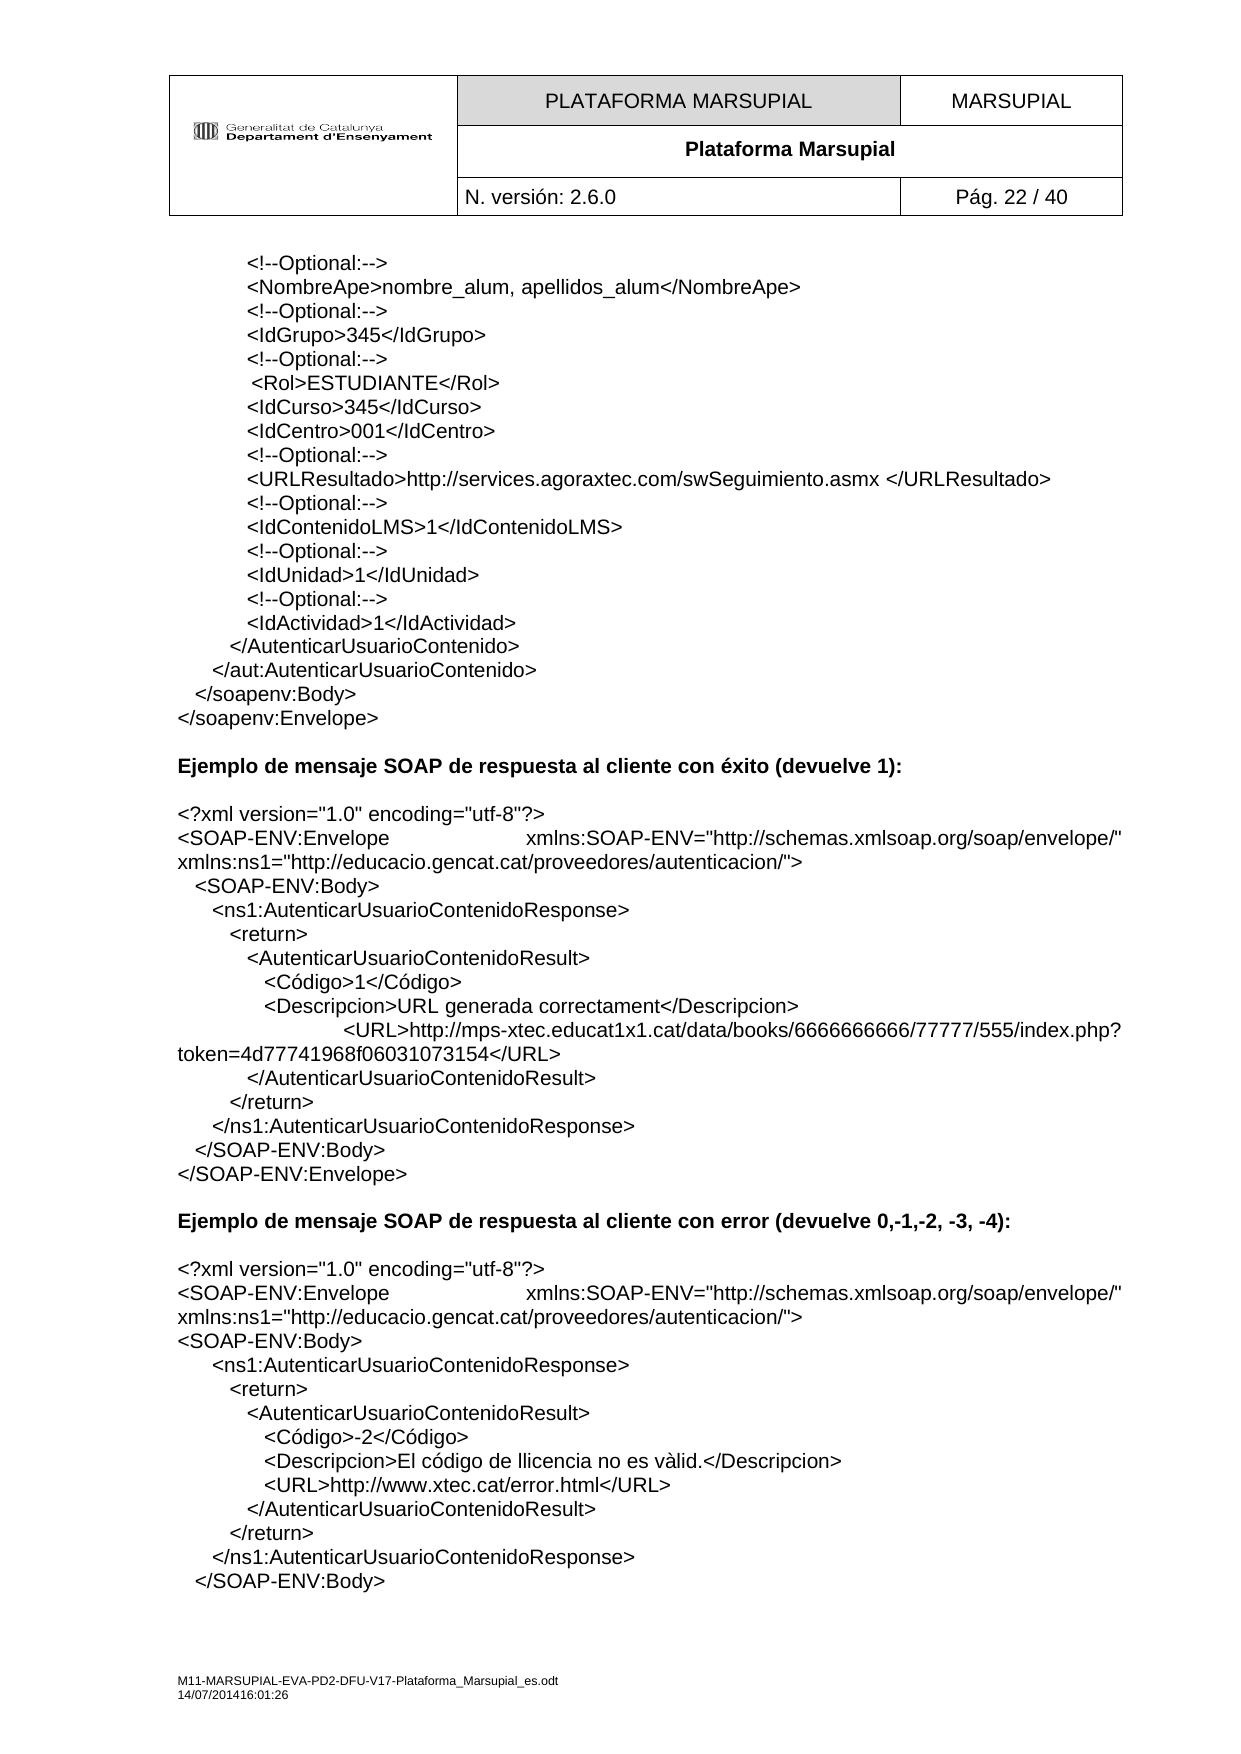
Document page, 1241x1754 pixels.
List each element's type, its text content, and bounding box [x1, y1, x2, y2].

text <URLResultado>http://services.agoraxtec.com/swSeguimiento.asmx </URLResultado> [177, 467, 1122, 491]
text <!--Optional:--> [177, 586, 1122, 610]
text <AutenticarUsuarioContenidoResult> [177, 946, 1122, 970]
text </AutenticarUsuarioContenido> [177, 634, 1122, 658]
text </AutenticarUsuarioContenidoResult> [177, 1497, 1122, 1521]
text <!--Optional:--> [177, 347, 1122, 371]
text </SOAP-ENV:Body> [177, 1137, 1122, 1161]
text </soapenv:Body> [177, 682, 1122, 706]
text <IdCentro>001</IdCentro> [177, 419, 1122, 443]
text <Descripcion>El código de llicencia no es vàlid.</Descripcion> [177, 1449, 1122, 1473]
text Ejemplo de mensaje SOAP de respuesta al cliente con éxito (devuelve 1): [177, 754, 1122, 778]
text <IdContenidoLMS>1</IdContenidoLMS> [177, 514, 1122, 538]
text <SOAP-ENV:Body> [177, 874, 1122, 898]
text <!--Optional:--> [177, 443, 1122, 467]
text <Descripcion>URL generada correctament</Descripcion> [177, 994, 1122, 1018]
text <Código>1</Código> [177, 970, 1122, 994]
text </AutenticarUsuarioContenidoResult> [177, 1066, 1122, 1089]
text <NombreApe>nombre_alum, apellidos_alum</NombreApe> [177, 275, 1122, 299]
text </aut:AutenticarUsuarioContenido> [177, 658, 1122, 682]
text <return> [177, 922, 1122, 946]
text </return> [177, 1089, 1122, 1113]
text Ejemplo de mensaje SOAP de respuesta al cliente con error (devuelve 0,-1,-2, -3, -4): [177, 1209, 1122, 1233]
text <AutenticarUsuarioContenidoResult> [177, 1401, 1122, 1425]
text </SOAP-ENV:Envelope> [177, 1161, 1122, 1185]
text <URL>http://mps-xtec.educat1x1.cat/data/books/6666666666/77777/555/index.php?token=4d77741968f06031073154</URL> [177, 1018, 1122, 1066]
text <?xml version="1.0" encoding="utf-8"?> [177, 1257, 1122, 1281]
text <Código>-2</Código> [177, 1425, 1122, 1449]
text <SOAP-ENV:Envelope xmlns:SOAP-ENV="http://schemas.xmlsoap.org/soap/envelope/" xmlns:ns1="http://educacio.gencat.cat/proveedores/autenticacion/"> [177, 1281, 1122, 1329]
text <return> [177, 1377, 1122, 1401]
text <IdGrupo>345</IdGrupo> [177, 323, 1122, 347]
text <IdActividad>1</IdActividad> [177, 610, 1122, 634]
text <!--Optional:--> [177, 538, 1122, 562]
text <SOAP-ENV:Envelope xmlns:SOAP-ENV="http://schemas.xmlsoap.org/soap/envelope/" xmlns:ns1="http://educacio.gencat.cat/proveedores/autenticacion/"> [177, 826, 1122, 874]
text <ns1:AutenticarUsuarioContenidoResponse> [177, 898, 1122, 922]
text </ns1:AutenticarUsuarioContenidoResponse> [177, 1113, 1122, 1137]
text <!--Optional:--> [177, 299, 1122, 323]
text <?xml version="1.0" encoding="utf-8"?> [177, 802, 1122, 826]
text <URL>http://www.xtec.cat/error.html</URL> [177, 1473, 1122, 1497]
text </ns1:AutenticarUsuarioContenidoResponse> [177, 1545, 1122, 1569]
text <IdUnidad>1</IdUnidad> [177, 562, 1122, 586]
text <ns1:AutenticarUsuarioContenidoResponse> [177, 1353, 1122, 1377]
text <!--Optional:--> [177, 251, 1122, 275]
text </return> [177, 1521, 1122, 1545]
text </soapenv:Envelope> [177, 706, 1122, 730]
text <!--Optional:--> [177, 491, 1122, 514]
text <IdCurso>345</IdCurso> [177, 395, 1122, 419]
text </SOAP-ENV:Body> [177, 1569, 1122, 1593]
text <SOAP-ENV:Body> [177, 1329, 1122, 1353]
text <Rol>ESTUDIANTE</Rol> [177, 371, 1122, 395]
